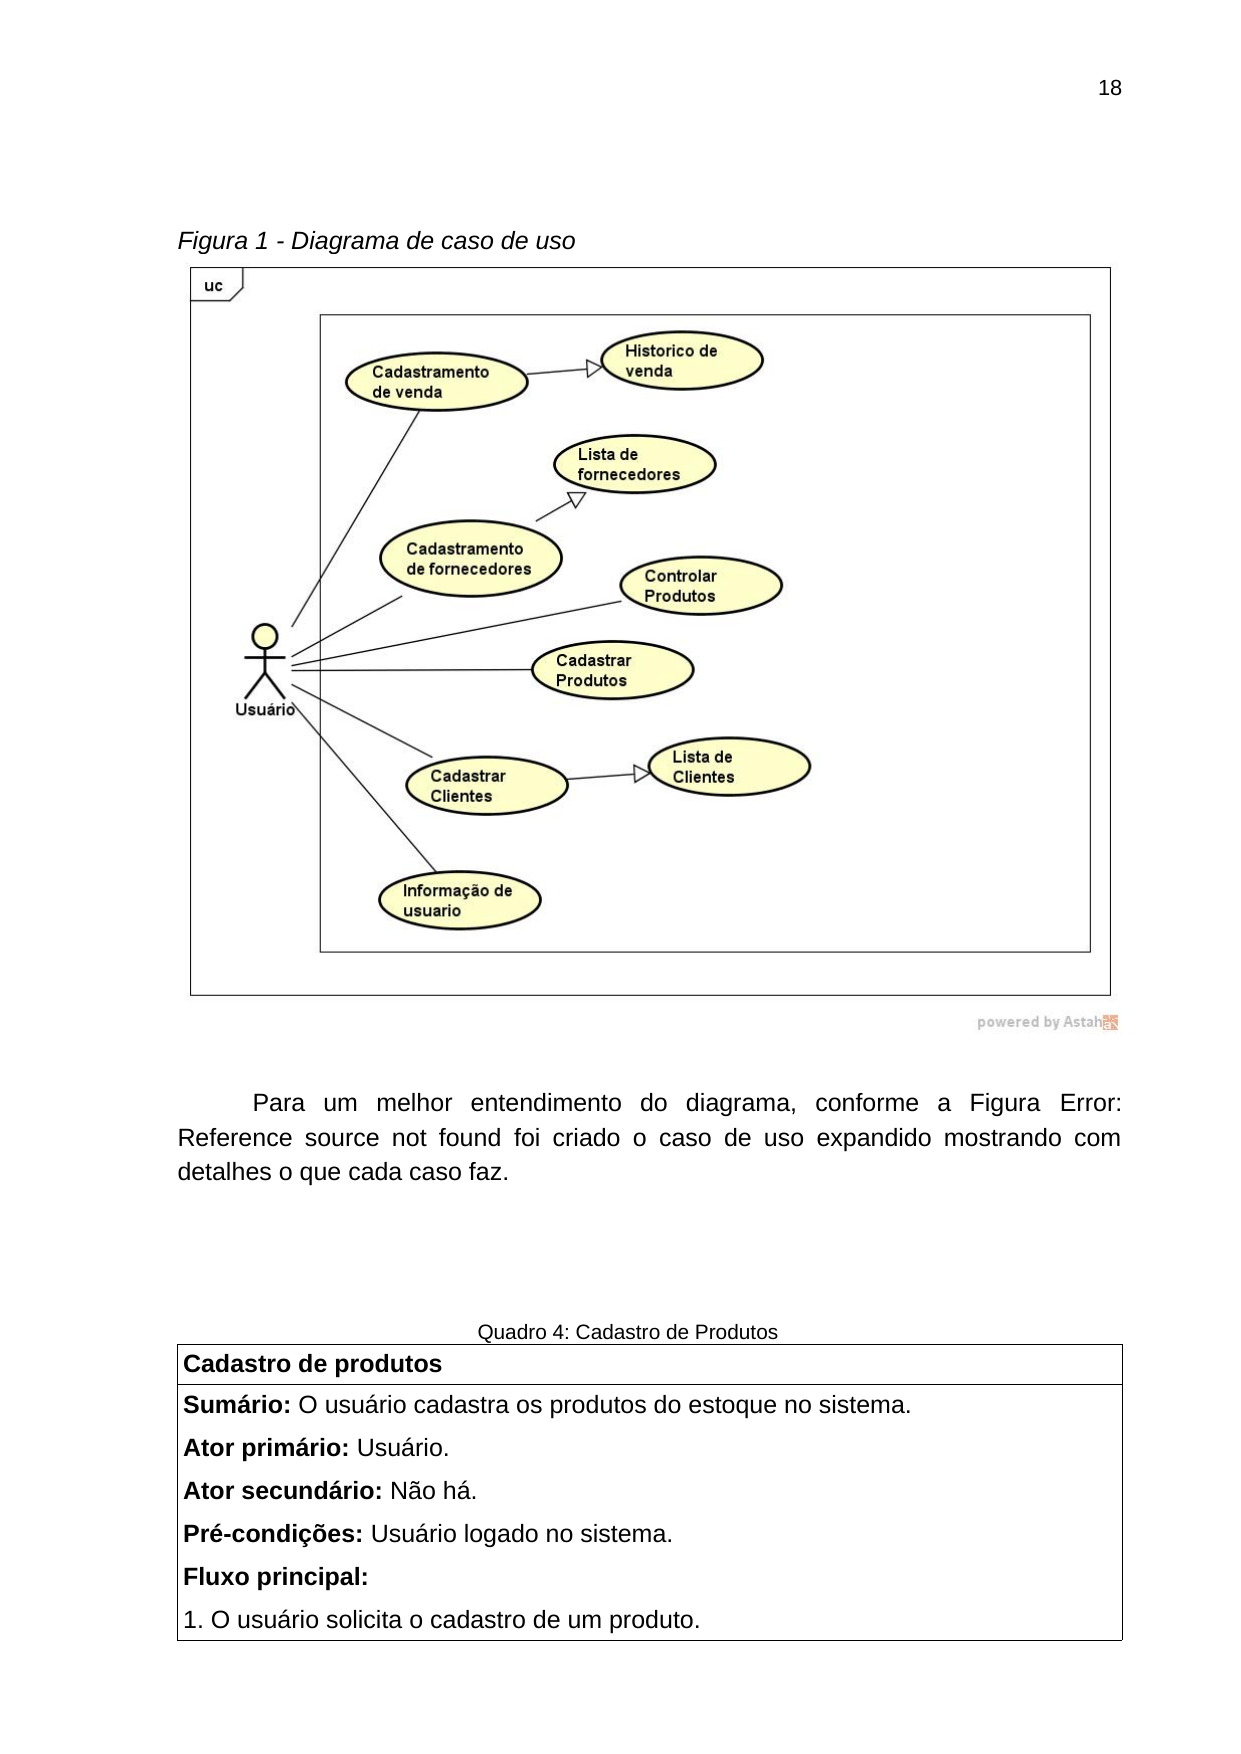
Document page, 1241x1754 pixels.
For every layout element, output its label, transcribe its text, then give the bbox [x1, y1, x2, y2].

text Para um melhor entendimento do diagrama, conforme a Figura Erro: Origem da referência não encontrada foi criado o caso de uso expandido mostrando com detalhes o que cada caso faz. [177, 1088, 1122, 1186]
picture [177, 254, 1123, 1035]
text Figura 1 - Diagrama de caso de uso [177, 226, 1122, 254]
table_header Cadastro de produtos [178, 1345, 1122, 1384]
text Quadro 4: Cadastro de Produtos [177, 1320, 1122, 1344]
table_cell Sumário: O usuário cadastra os produtos do estoque no sistema. Ator primário: Usuário. Ator secundário: Não há. Pré-condições: Usuário logado no sistema. Fluxo principal: 1. O usuário solicita o cadastro de um produto. [178, 1385, 1122, 1640]
